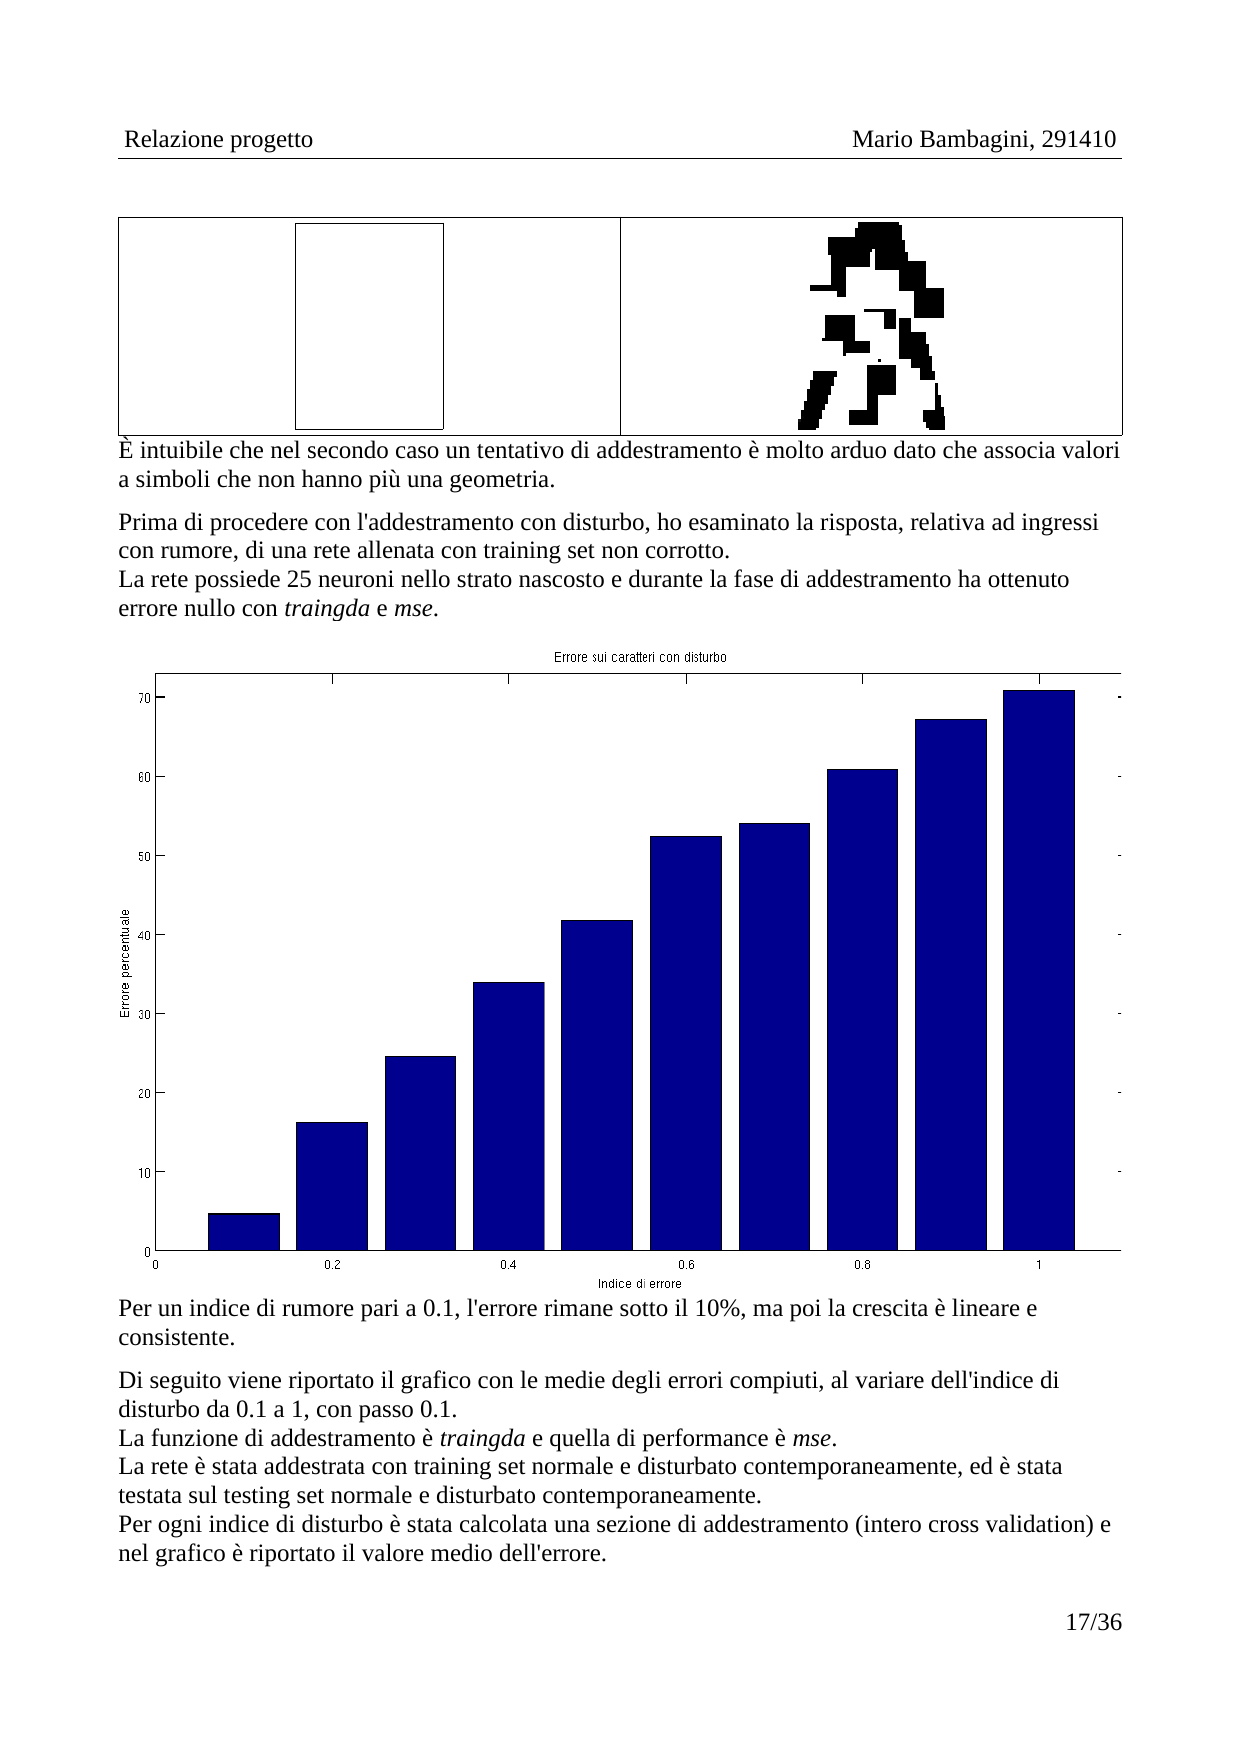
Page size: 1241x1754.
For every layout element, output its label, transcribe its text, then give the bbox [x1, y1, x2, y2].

picture [118, 621, 1122, 1294]
picture [298, 225, 440, 427]
text La funzione di addestramento è traingda e quella di performance è mse. [118, 1423, 1122, 1451]
text Prima di procedere con l'addestramento con disturbo, ho esaminato la risposta, relativa ad ingressi con rumore, di una rete allenata con training set non corrotto. [118, 507, 1122, 564]
table_cell [119, 218, 620, 435]
text La rete è stata addestrata con training set normale e disturbato contemporaneamente, ed è stata testata sul testing set normale e disturbato contemporaneamente. [118, 1451, 1122, 1509]
table_cell [621, 218, 1122, 435]
picture [797, 222, 945, 430]
text Di seguito viene riportato il grafico con le medie degli errori compiuti, al variare dell'indice di disturbo da 0.1 a 1, con passo 0.1. [118, 1365, 1122, 1423]
text La rete possiede 25 neuroni nello strato nascosto e durante la fase di addestramento ha ottenuto errore nullo con traingda e mse. [118, 564, 1122, 621]
text È intuibile che nel secondo caso un tentativo di addestramento è molto arduo dato che associa valori a simboli che non hanno più una geometria. [118, 436, 1122, 492]
text Per ogni indice di disturbo è stata calcolata una sezione di addestramento (intero cross validation) e nel grafico è riportato il valore medio dell'errore. [118, 1509, 1122, 1566]
text Per un indice di rumore pari a 0.1, l'errore rimane sotto il 10%, ma poi la crescita è lineare e consistente. [118, 1294, 1122, 1351]
